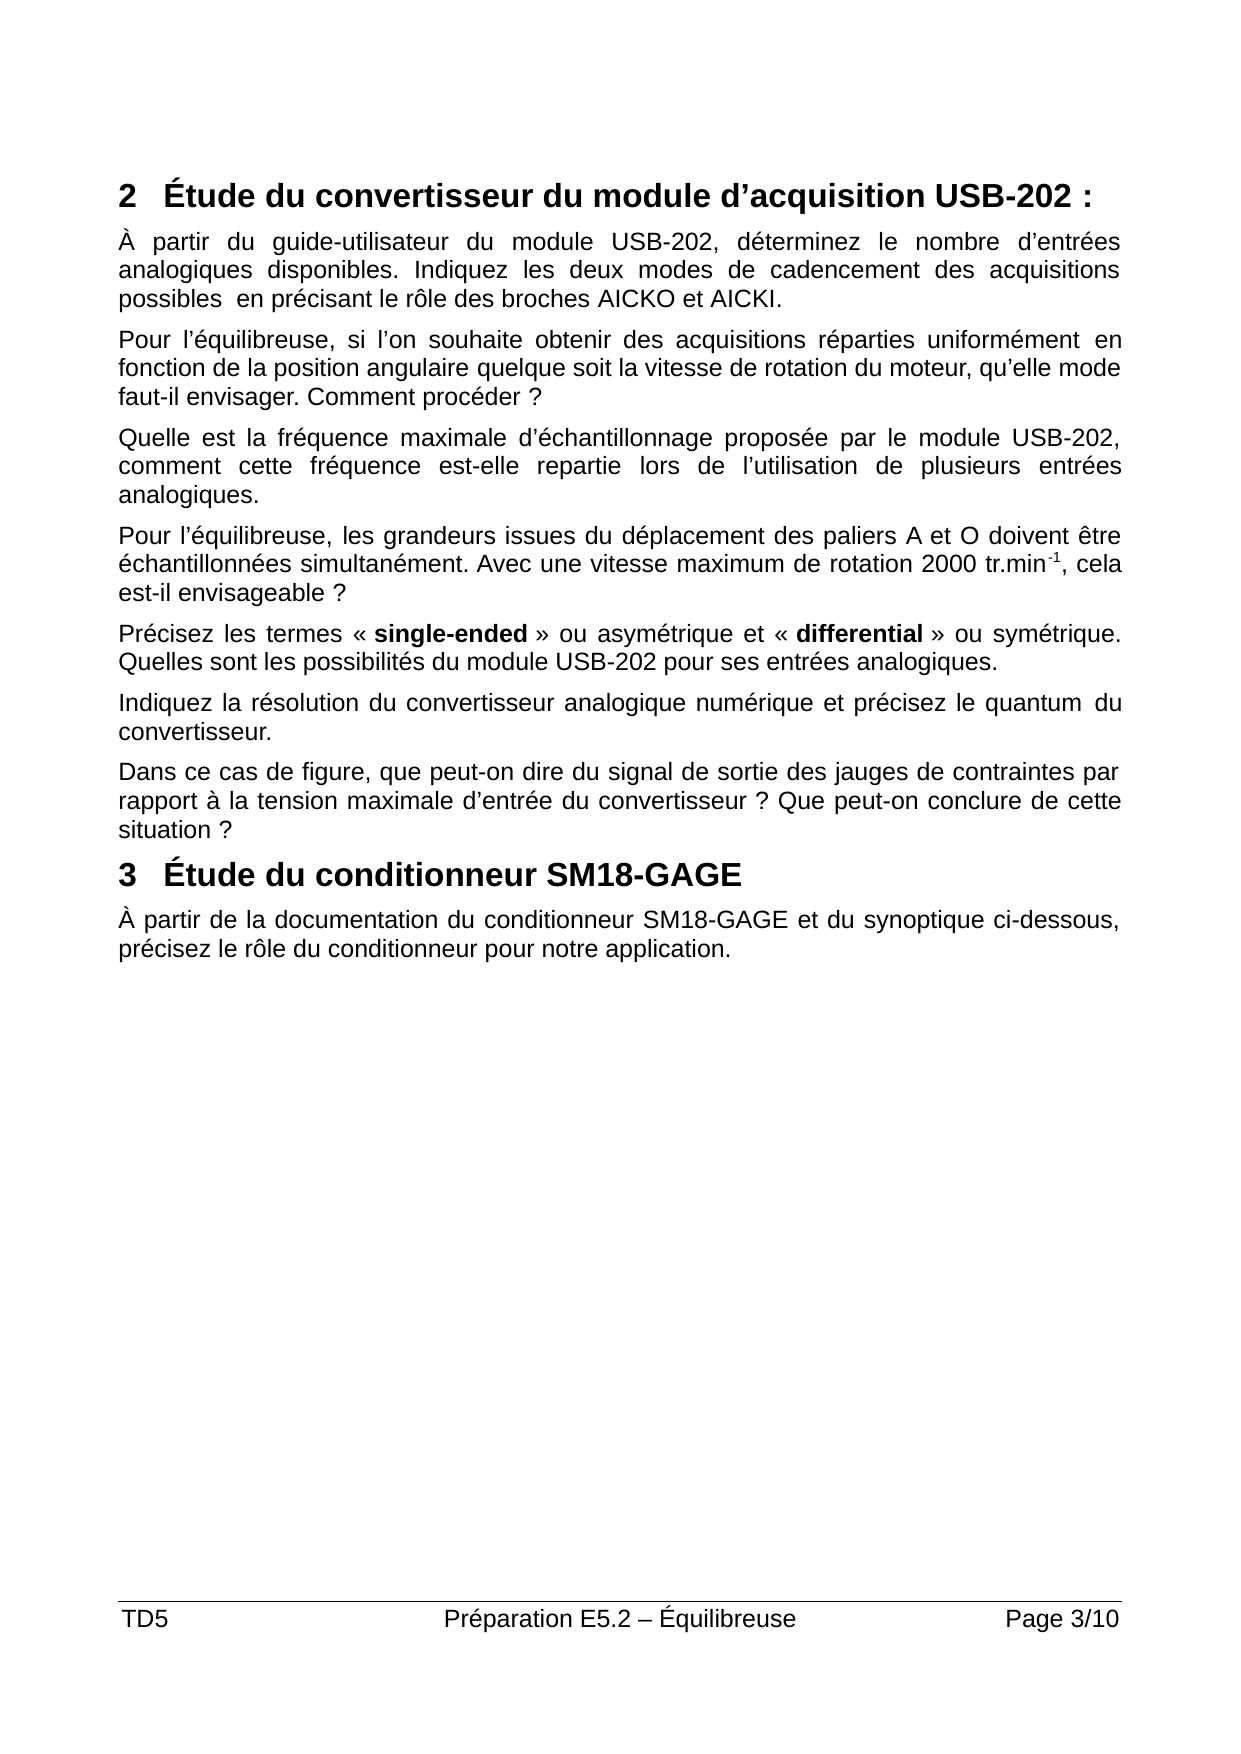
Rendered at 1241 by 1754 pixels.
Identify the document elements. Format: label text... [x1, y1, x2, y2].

text Pour l’équilibreuse, les grandeurs issues du déplacement des paliers A et O doivent être échantillonnées simultanément. Avec une vitesse maximum de rotation 2000 tr.min-1, cela est-il envisageable ? [118, 521, 1122, 607]
subtitle Étude du convertisseur du module d’acquisition USB-202 : [118, 176, 1122, 215]
text À partir du guide-utilisateur du module USB-202, déterminez le nombre d’entrées analogiques disponibles. Indiquez les deux modes de cadencement des acquisitions possibles en précisant le rôle des broches AICKO et AICKI. [118, 227, 1122, 313]
text À partir de la documentation du conditionneur SM18-GAGE et du synoptique ci-dessous, précisez le rôle du conditionneur pour notre application. [118, 905, 1122, 963]
subtitle Étude du conditionneur SM18-GAGE [118, 855, 1122, 894]
text Précisez les termes « single-ended » ou asymétrique et « differential » ou symétrique. Quelles sont les possibilités du module USB-202 pour ses entrées analogiques. [118, 619, 1122, 676]
text Indiquez la résolution du convertisseur analogique numérique et précisez le quantum du convertisseur. [118, 688, 1122, 745]
text Pour l’équilibreuse, si l’on souhaite obtenir des acquisitions réparties uniformément en fonction de la position angulaire quelque soit la vitesse de rotation du moteur, qu’elle mode faut-il envisager. Comment procéder ? [118, 324, 1122, 411]
text Dans ce cas de figure, que peut-on dire du signal de sortie des jauges de contraintes par rapport à la tension maximale d’entrée du convertisseur ? Que peut-on conclure de cette situation ? [118, 757, 1122, 843]
text Quelle est la fréquence maximale d’échantillonnage proposée par le module USB-202, comment cette fréquence est-elle repartie lors de l’utilisation de plusieurs entrées analogiques. [118, 423, 1122, 509]
